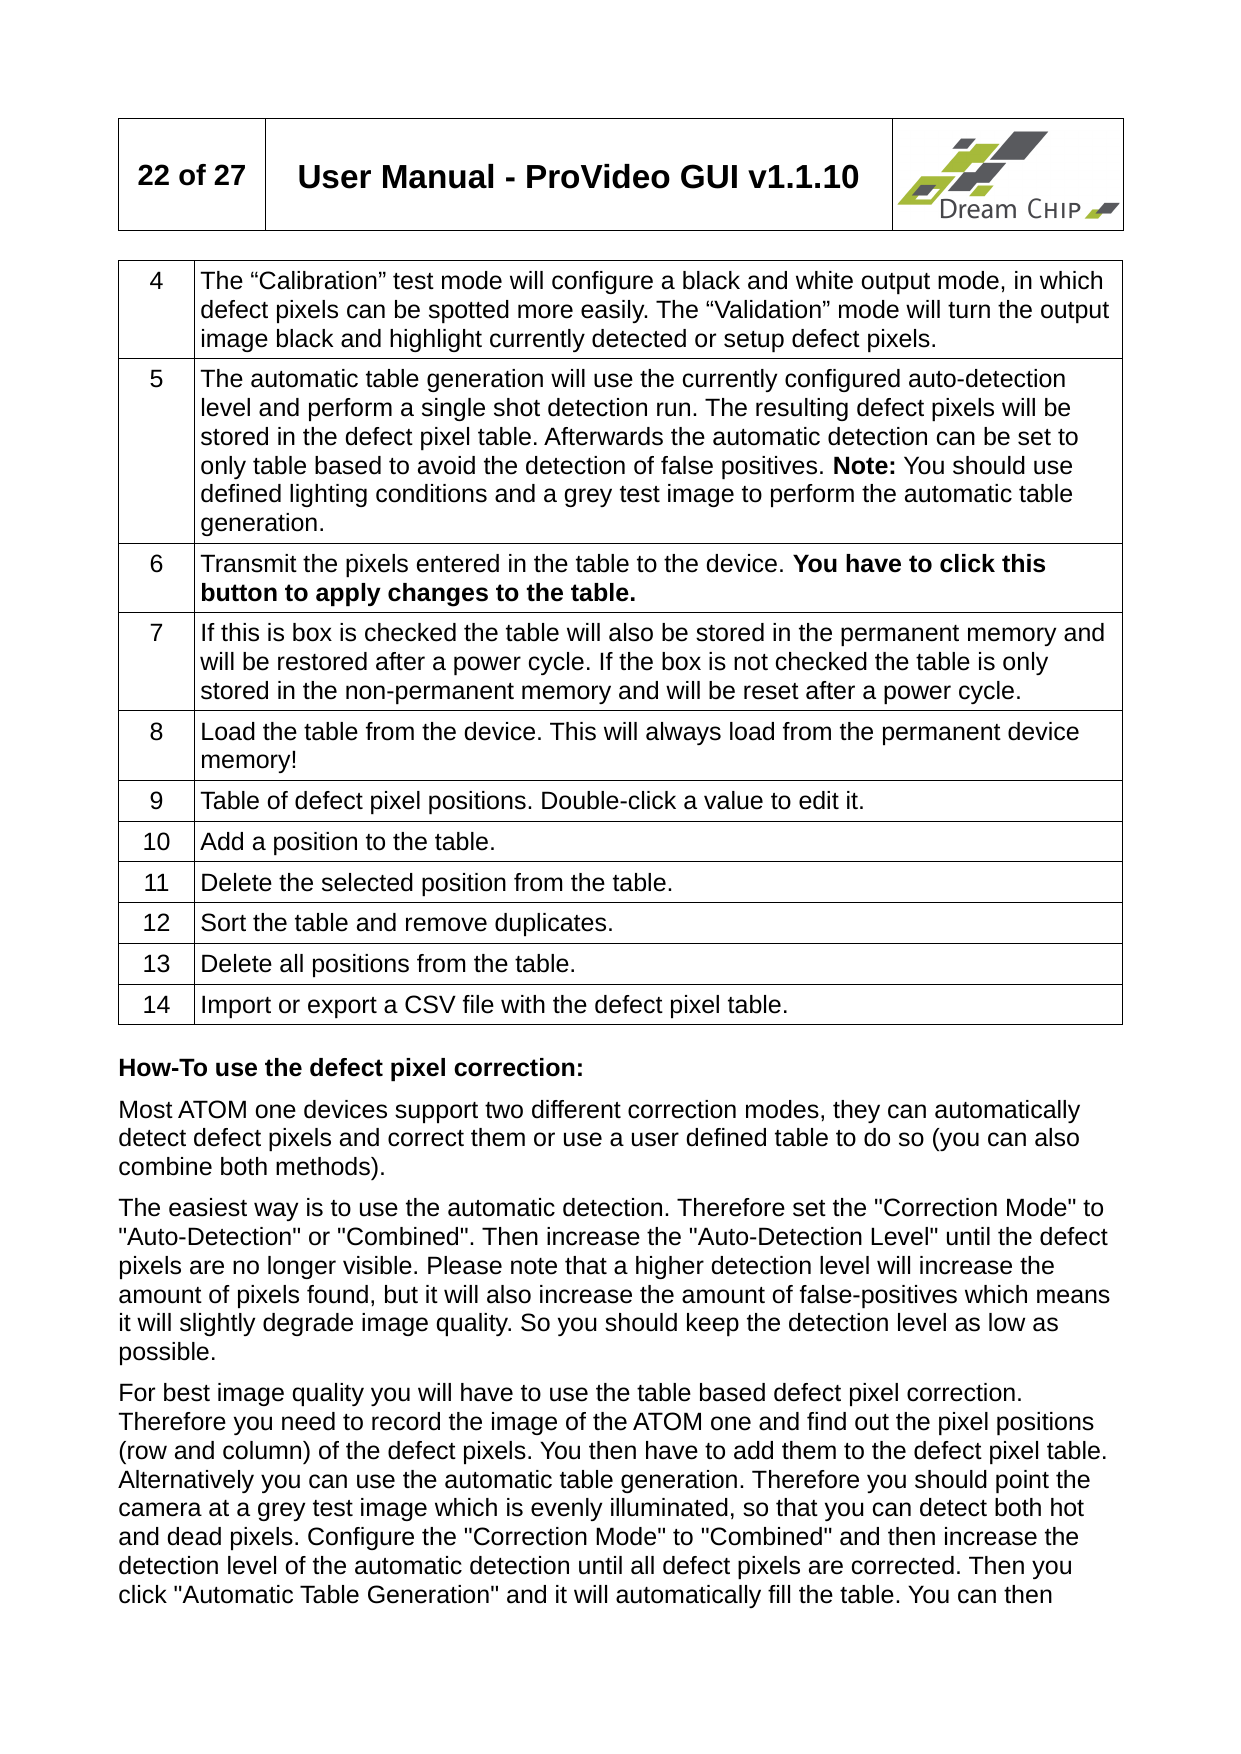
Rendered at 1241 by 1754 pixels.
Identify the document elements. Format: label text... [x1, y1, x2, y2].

table_cell 10 [119, 822, 194, 861]
table_cell 11 [119, 862, 194, 902]
table_cell If this is box is checked the table will also be stored in the permanent memory and will be restored after a power cycle. If the box is not checked the table is only stored in the non-permanent memory and will be reset after a power cycle. [195, 613, 1122, 710]
table_cell 7 [119, 613, 194, 710]
table_cell 5 [119, 359, 194, 543]
table_cell 9 [119, 781, 194, 821]
table_cell Table of defect pixel positions. Double-click a value to edit it. [195, 781, 1122, 821]
table_cell The “Calibration” test mode will configure a black and white output mode, in which defect pixels can be spotted more easily. The “Validation” mode will turn the output image black and highlight currently detected or setup defect pixels. [195, 261, 1122, 358]
table_cell 12 [119, 903, 194, 943]
text The easiest way is to use the automatic detection. Therefore set the "Correction Mode" to "Auto-Detection" or "Combined". Then increase the "Auto-Detection Level" until the defect pixels are no longer visible. Please note that a higher detection level will increase the amount of pixels found, but it will also increase the amount of false-positives which means it will slightly degrade image quality. So you should keep the detection level as low as possible. [118, 1193, 1122, 1366]
table_cell Add a position to the table. [195, 822, 1122, 861]
table_cell 4 [119, 261, 194, 358]
table_cell Sort the table and remove duplicates. [195, 903, 1122, 943]
picture [897, 130, 1120, 220]
table_cell Load the table from the device. This will always load from the permanent device memory! [195, 711, 1122, 780]
table_cell 6 [119, 544, 194, 612]
table_cell Import or export a CSV file with the defect pixel table. [195, 985, 1122, 1024]
table_cell 13 [119, 944, 194, 983]
table_cell 8 [119, 711, 194, 780]
text For best image quality you will have to use the table based defect pixel correction. Therefore you need to record the image of the ATOM one and find out the pixel positions (row and column) of the defect pixels. You then have to add them to the defect pixel table. Alternatively you can use the automatic table generation. Therefore you should point the camera at a grey test image which is evenly illuminated, so that you can detect both hot and dead pixels. Configure the "Correction Mode" to "Combined" and then increase the detection level of the automatic detection until all defect pixels are corrected. Then you click "Automatic Table Generation" and it will automatically fill the table. You can then [118, 1378, 1122, 1608]
table_cell Delete all positions from the table. [195, 944, 1122, 983]
table_cell The automatic table generation will use the currently configured auto-detection level and perform a single shot detection run. The resulting defect pixels will be stored in the defect pixel table. Afterwards the automatic detection can be set to only table based to avoid the detection of false positives. Note: You should use defined lighting conditions and a grey test image to perform the automatic table generation. [195, 359, 1122, 543]
text Most ATOM one devices support two different correction modes, they can automatically detect defect pixels and correct them or use a user defined table to do so (you can also combine both methods). [118, 1095, 1122, 1181]
table_cell 14 [119, 985, 194, 1024]
text How-To use the defect pixel correction: [118, 1053, 1122, 1082]
table_cell Transmit the pixels entered in the table to the device. You have to click this button to apply changes to the table. [195, 544, 1122, 612]
table_cell Delete the selected position from the table. [195, 862, 1122, 902]
